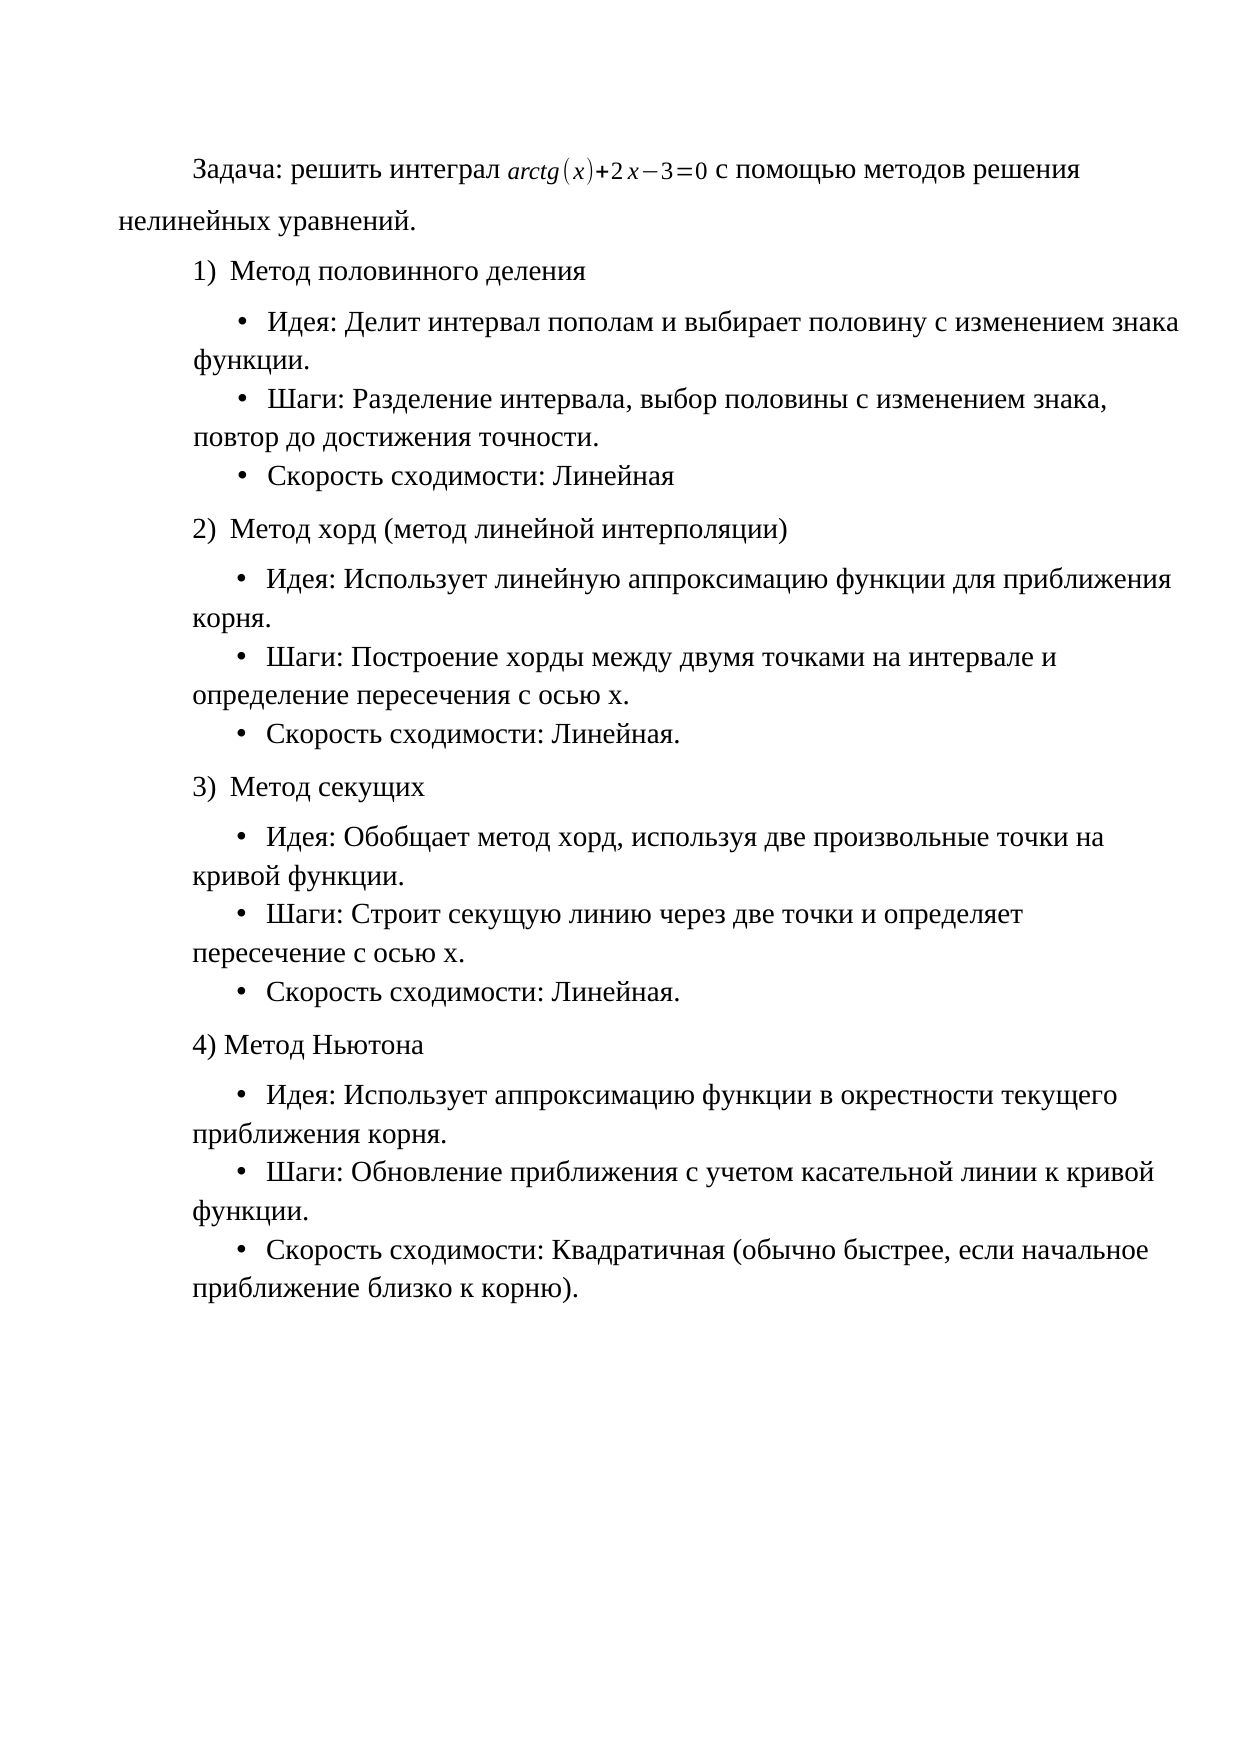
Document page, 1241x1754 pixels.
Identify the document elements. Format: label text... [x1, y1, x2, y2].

list Метод хорд (метод линейной интерполяции) [192, 511, 1181, 545]
list Идея: Использует аппроксимацию функции в окрестности текущего приближения корня. [162, 1077, 1181, 1149]
list Скорость сходимости: Линейная. [162, 974, 1181, 1007]
list Скорость сходимости: Линейная. [162, 716, 1181, 749]
list Идея: Обобщает метод хорд, используя две произвольные точки на кривой функции. [162, 819, 1181, 892]
list Идея: Делит интервал пополам и выбирает половину с изменением знака функции. [164, 304, 1181, 376]
list Метод секущих [192, 769, 1181, 803]
list Шаги: Обновление приближения с учетом касательной линии к кривой функции. [162, 1154, 1181, 1227]
list Идея: Использует линейную аппроксимацию функции для приближения корня. [162, 562, 1181, 634]
list Шаги: Строит секущую линию через две точки и определяет пересечение с осью x. [162, 897, 1181, 969]
list Скорость сходимости: Квадратичная (обычно быстрее, если начальное приближение близко к корню). [162, 1232, 1181, 1304]
text Задача: решить интеграл с помощью методов решения нелинейных уравнений. [118, 152, 1181, 237]
list Метод половинного деления [192, 253, 1181, 287]
list Шаги: Разделение интервала, выбор половины с изменением знака, повтор до достижения точности. [164, 381, 1181, 453]
text 4) Метод Ньютона [118, 1027, 1181, 1061]
list Скорость сходимости: Линейная [164, 458, 1181, 492]
list Шаги: Построение хорды между двумя точками на интервале и определение пересечения с осью x. [162, 639, 1181, 711]
